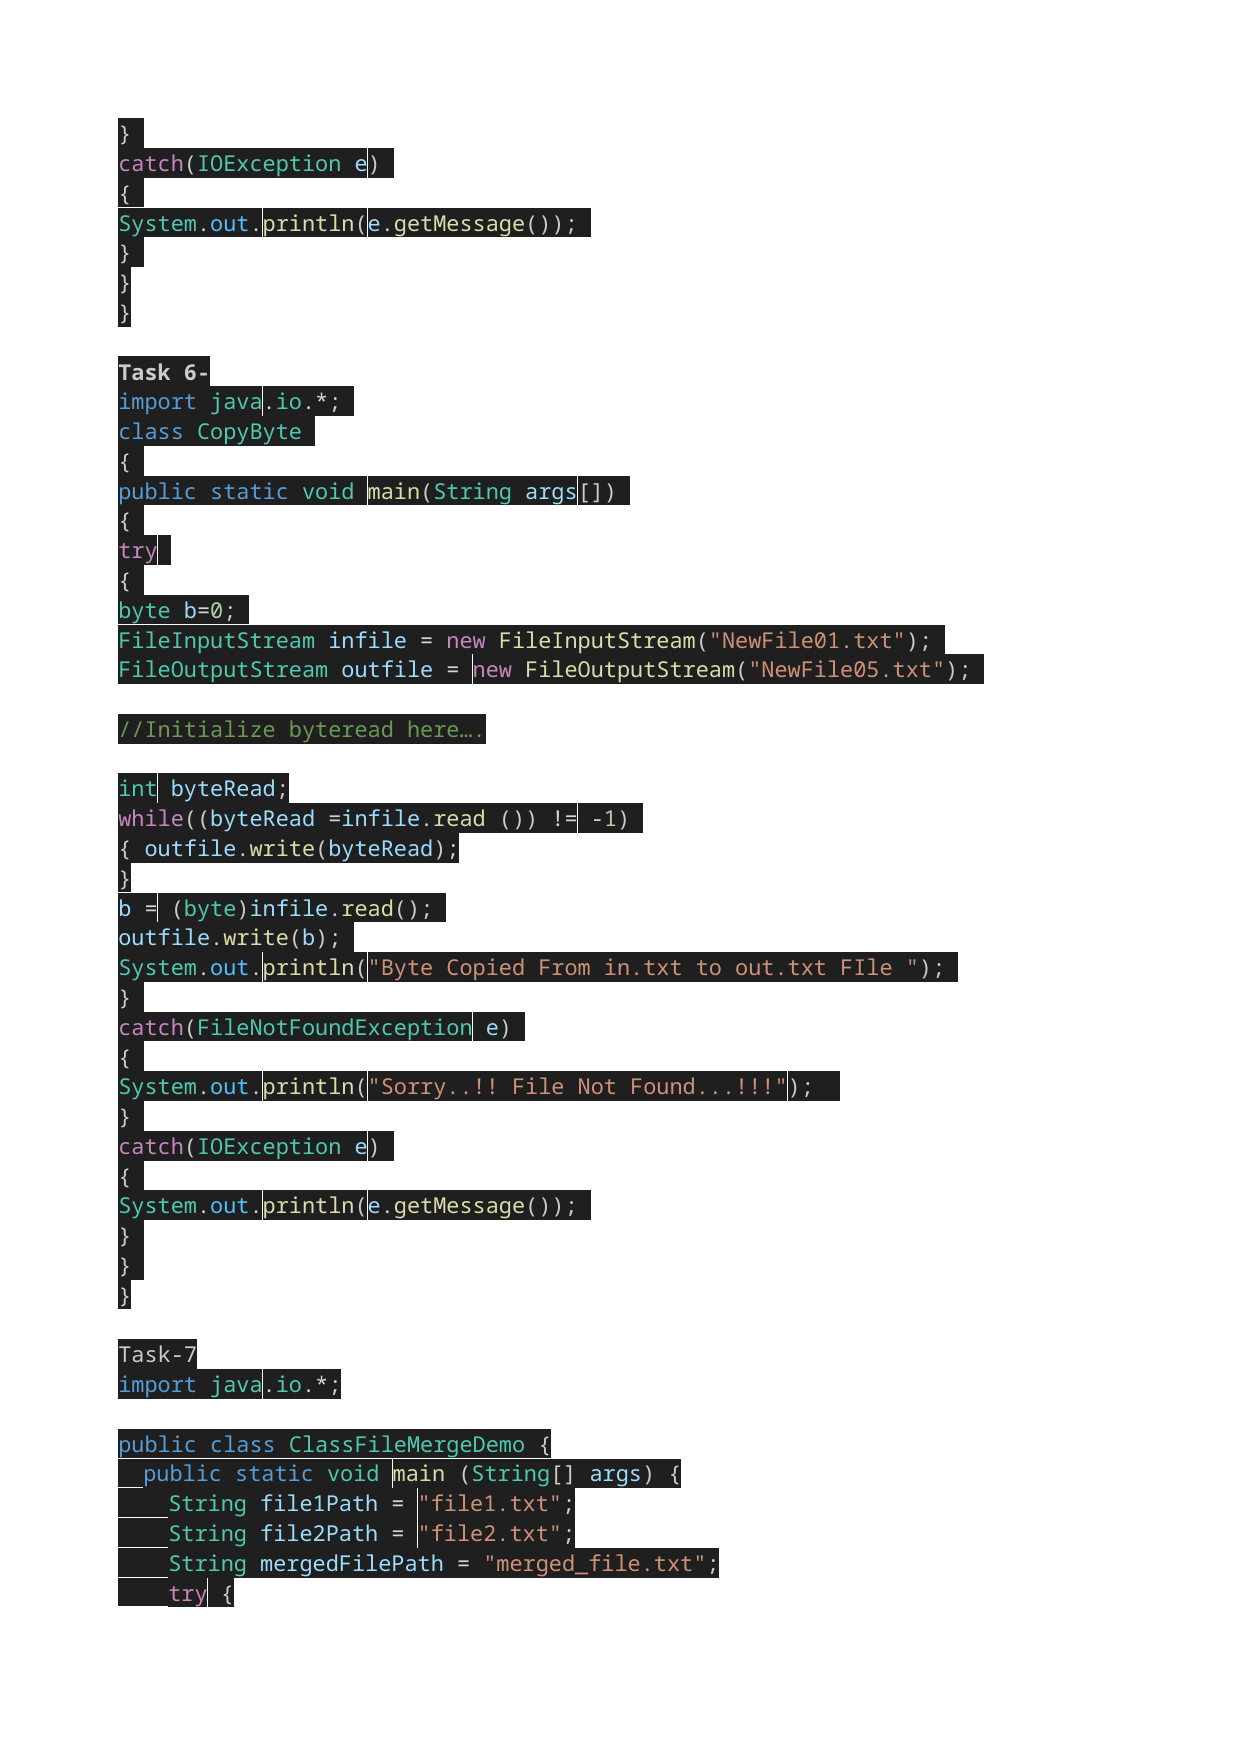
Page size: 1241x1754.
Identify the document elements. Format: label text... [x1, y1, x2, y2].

text } [118, 982, 1122, 1012]
text { outfile.write(byteRead); [118, 833, 1122, 863]
text System.out.println(e.getMessage()); [118, 207, 1122, 237]
text { [118, 565, 1122, 595]
text } [118, 1101, 1122, 1131]
text } [118, 237, 1122, 267]
text { [118, 1041, 1122, 1071]
text try { [118, 1578, 1122, 1607]
text public static void main(String args[]) [118, 476, 1122, 505]
text String file1Path = "file1.txt"; [118, 1488, 1122, 1518]
text } [118, 1220, 1122, 1250]
text { [118, 178, 1122, 207]
text catch(IOException e) [118, 148, 1122, 178]
text } [118, 863, 1122, 892]
text } [118, 118, 1122, 148]
text import java.io.*; [118, 1369, 1122, 1399]
text System.out.println("Sorry..!! File Not Found...!!!"); [118, 1071, 1122, 1101]
text catch(IOException e) [118, 1131, 1122, 1161]
text FileInputStream infile = new FileInputStream("NewFile01.txt"); [118, 624, 1122, 654]
text } [118, 1250, 1122, 1280]
text { [118, 1161, 1122, 1190]
text //Initialize byteread here…. [118, 714, 1122, 744]
text while((byteRead =infile.read ()) != -1) [118, 803, 1122, 833]
text b = (byte)infile.read(); [118, 892, 1122, 922]
text public static void main (String[] args) { [118, 1458, 1122, 1488]
text catch(FileNotFoundException e) [118, 1012, 1122, 1041]
text FileOutputStream outfile = new FileOutputStream("NewFile05.txt"); [118, 654, 1122, 684]
text Task 6- [118, 356, 1122, 386]
text String file2Path = "file2.txt"; [118, 1518, 1122, 1548]
text String mergedFilePath = "merged_file.txt"; [118, 1548, 1122, 1578]
text try [118, 535, 1122, 565]
text int byteRead; [118, 773, 1122, 803]
text import java.io.*; [118, 386, 1122, 416]
text public class ClassFileMergeDemo { [118, 1429, 1122, 1458]
text } [118, 1280, 1122, 1309]
text outfile.write(b); [118, 922, 1122, 952]
text System.out.println("Byte Copied From in.txt to out.txt FIle "); [118, 952, 1122, 982]
text } [118, 267, 1122, 297]
text class CopyByte [118, 416, 1122, 446]
text } [118, 297, 1122, 327]
text System.out.println(e.getMessage()); [118, 1190, 1122, 1220]
text { [118, 505, 1122, 535]
text Task-7 [118, 1339, 1122, 1369]
text byte b=0; [118, 595, 1122, 624]
text { [118, 446, 1122, 476]
